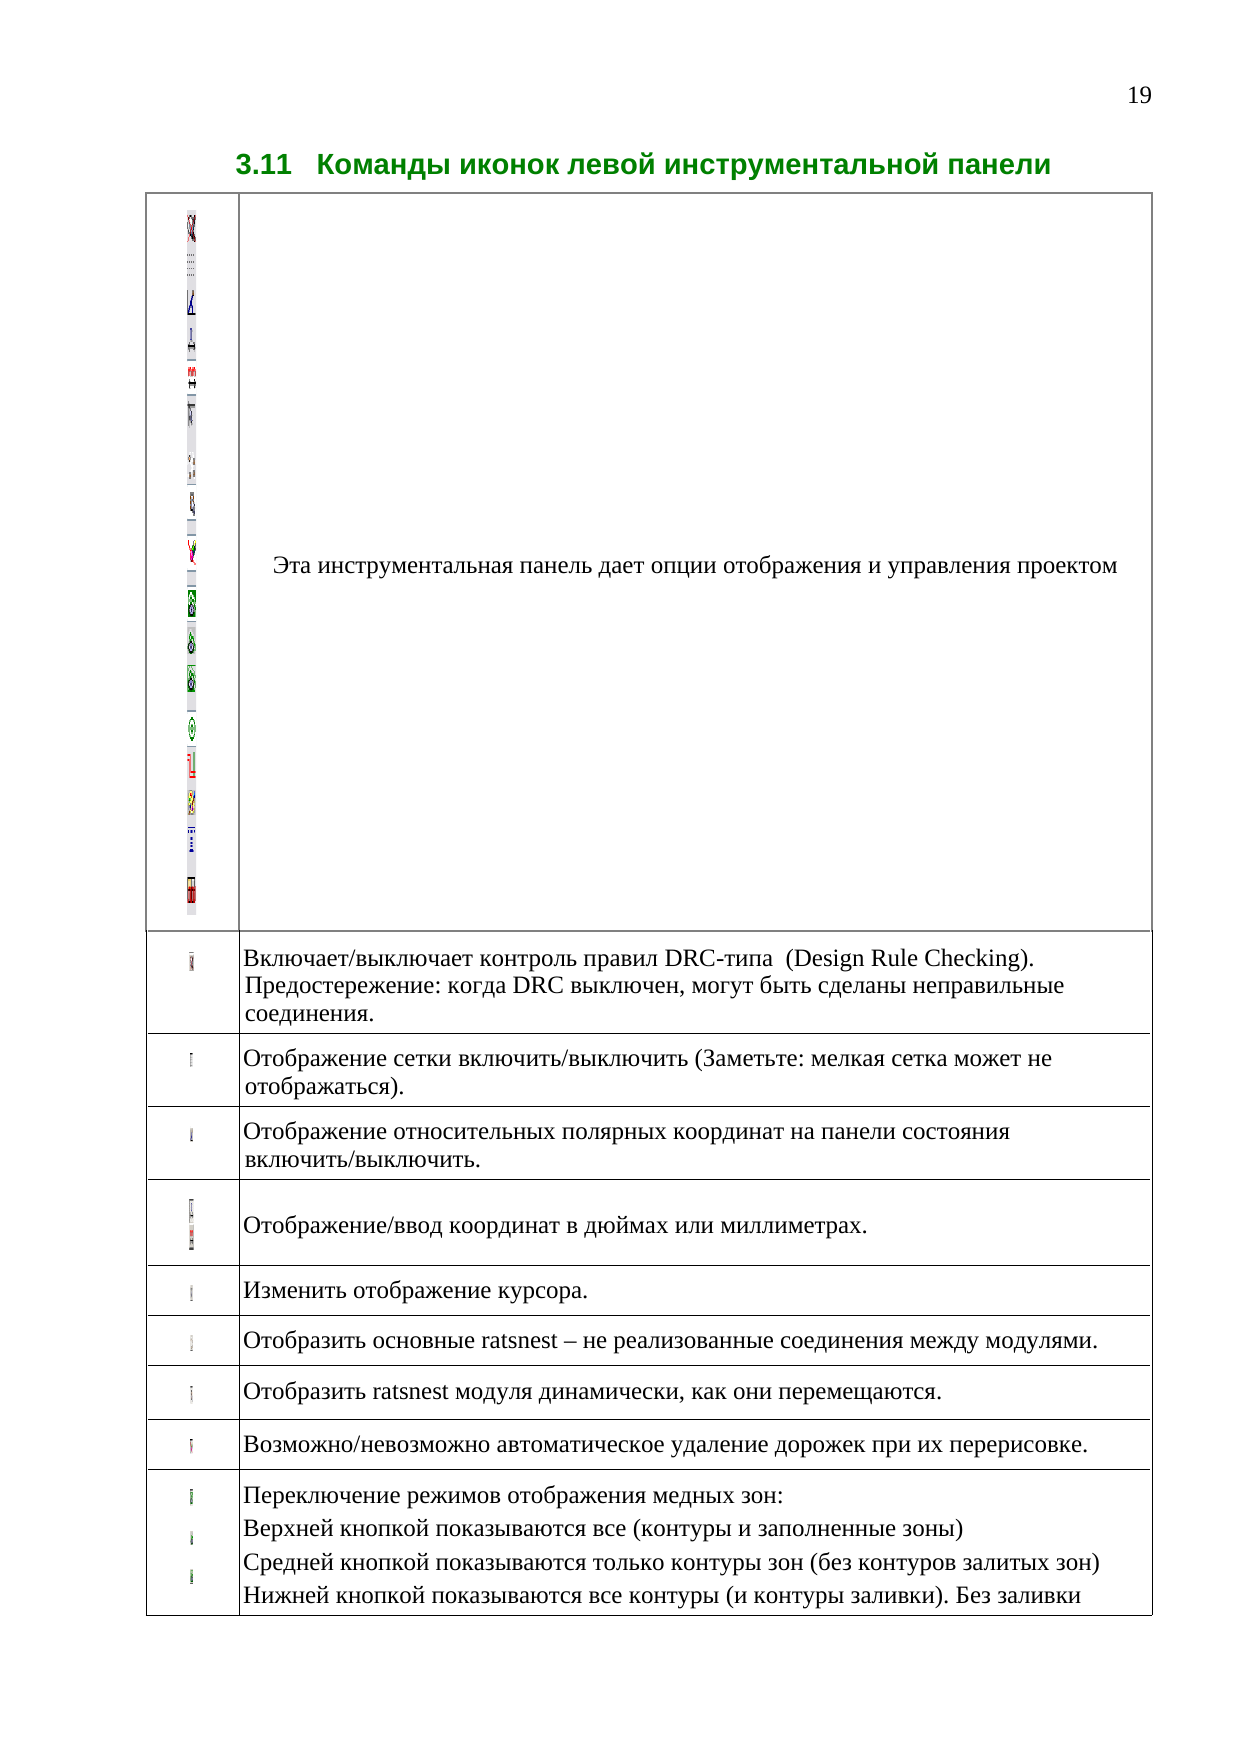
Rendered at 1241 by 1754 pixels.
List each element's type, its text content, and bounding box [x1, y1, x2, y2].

table_header Эта инструментальная панель дает опции отображения и управления проектом [240, 194, 1151, 930]
table_cell [147, 1034, 239, 1106]
picture [189, 1199, 194, 1250]
table_header [147, 194, 238, 930]
picture [187, 209, 197, 915]
table_cell [147, 1180, 239, 1264]
table_cell Отображение/ввод координат в дюймах или миллиметрах. [240, 1179, 1152, 1264]
table_cell [147, 1266, 239, 1315]
subtitle Команды иконок левой инструментальной панели [146, 148, 1152, 180]
table_cell Изменить отображение курсора. [240, 1265, 1152, 1315]
table_cell [147, 1107, 239, 1178]
table_cell Переключение режимов отображения медных зон: Верхней кнопкой показываются все (контуры и заполненные зоны) Средней кнопкой показываются только контуры зон (без контуров залитых зон) Нижней кнопкой показываются все контуры (и контуры заливки). Без заливки [240, 1469, 1152, 1615]
table_cell Отобразить основные ratsnest – не реализованные соединения между модулями. [240, 1315, 1152, 1365]
table_cell [147, 1470, 239, 1615]
table_cell Отображение сетки включить/выключить (Заметьте: мелкая сетка может не отображаться). [240, 1033, 1152, 1106]
table_cell Отобразить ratsnest модуля динамически, как они перемещаются. [240, 1365, 1152, 1419]
picture [189, 952, 194, 971]
table_cell [147, 931, 239, 1033]
table_cell Отображение относительных полярных координат на панели состояния включить/выключить. [240, 1106, 1152, 1178]
table_cell [147, 1420, 239, 1469]
table_cell [147, 1316, 239, 1365]
table_cell Включает/выключает контроль правил DRC-типа (Design Rule Checking). Предостережение: когда DRC выключен, могут быть сделаны неправильные соединения. [240, 930, 1152, 1033]
table_cell [147, 1366, 239, 1419]
table_cell Возможно/невозможно автоматическое удаление дорожек при их перерисовке. [240, 1419, 1152, 1469]
